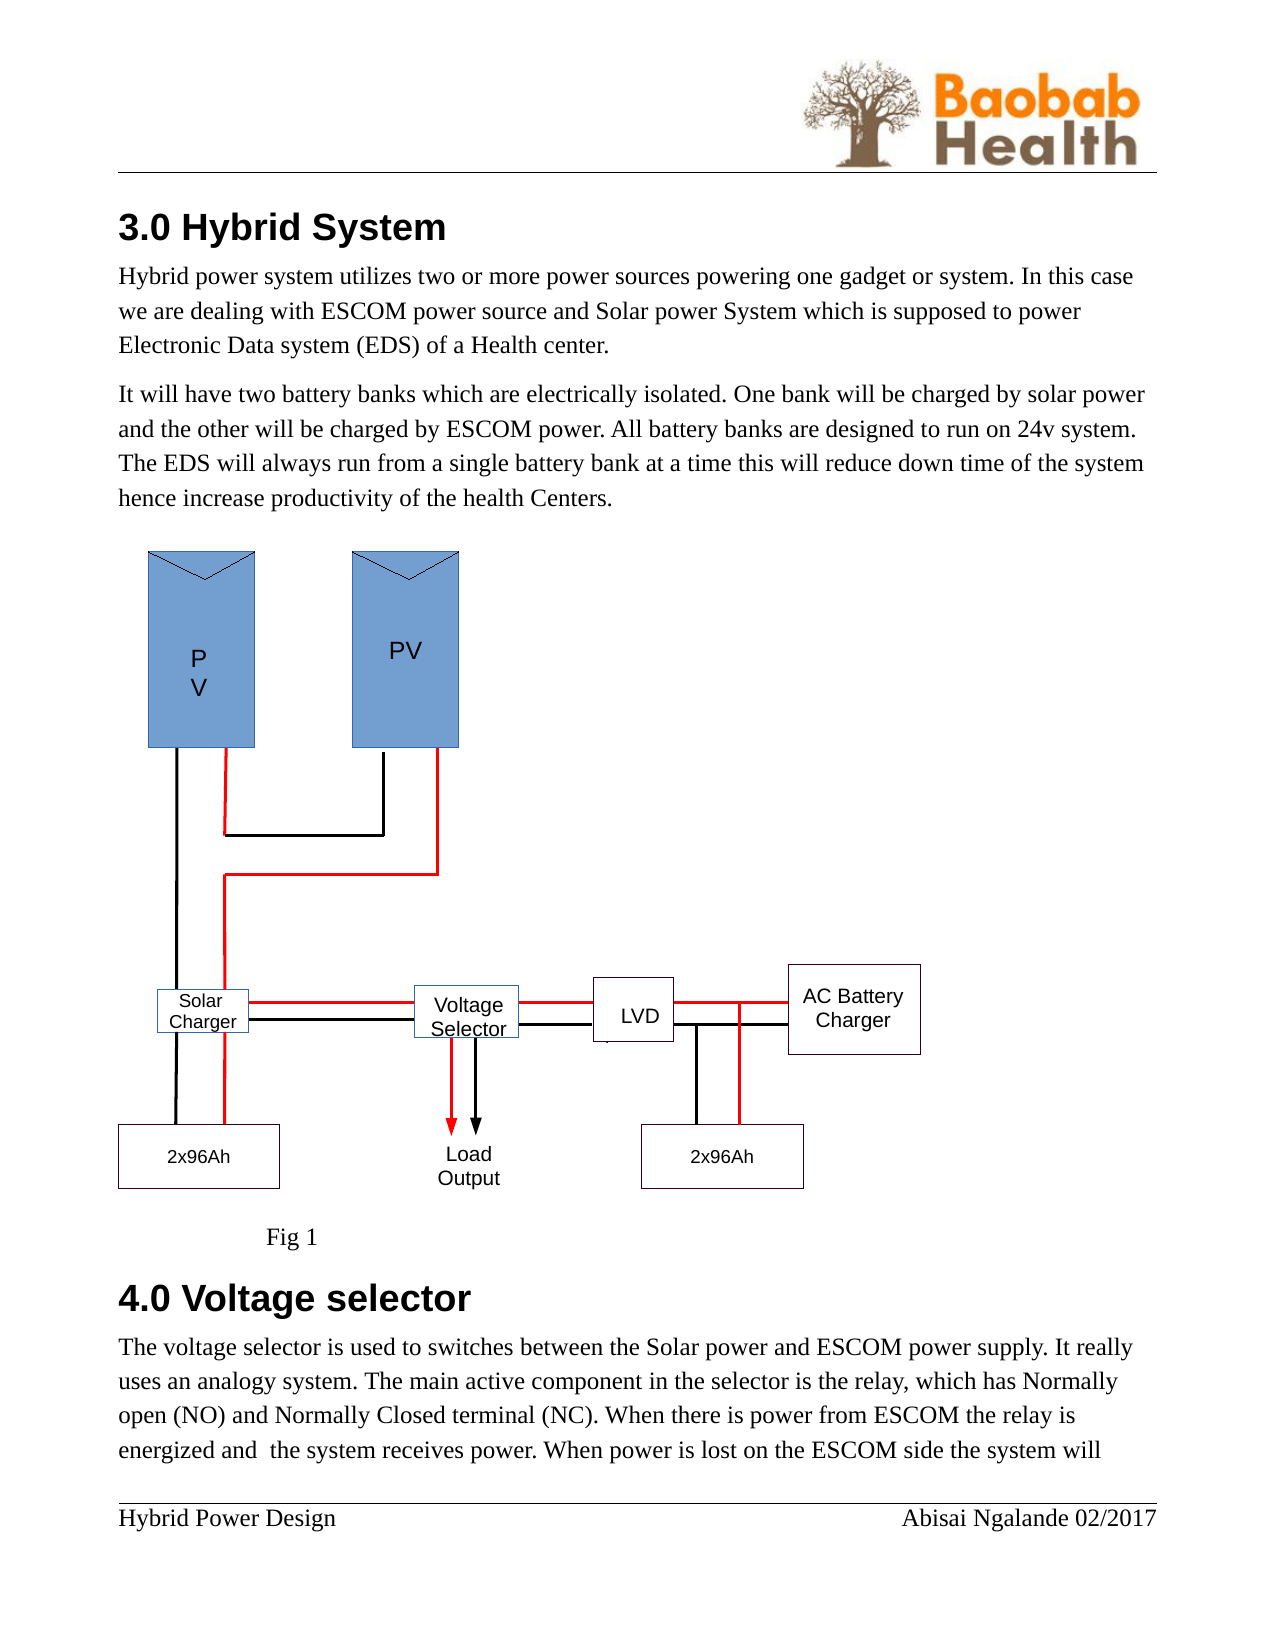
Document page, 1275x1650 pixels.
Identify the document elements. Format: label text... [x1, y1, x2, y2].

text It will have two battery banks which are electrically isolated. One bank will be charged by solar power and the other will be charged by ESCOM power. All battery banks are designed to run on 24v system. The EDS will always run from a single battery bank at a time this will reduce down time of the system hence increase productivity of the health Centers. [118, 379, 1157, 511]
text The voltage selector is used to switches between the Solar power and ESCOM power supply. It really uses an analogy system. The main active component in the selector is the relay, which has Normally open (NO) and Normally Closed terminal (NC). When there is power from ESCOM the relay is energized and the system receives power. When power is lost on the ESCOM side the system will [118, 1332, 1157, 1464]
text Hybrid power system utilizes two or more power sources powering one gadget or system. In this case we are dealing with ESCOM power source and Solar power System which is supposed to power Electronic Data system (EDS) of a Health center. [118, 261, 1157, 359]
picture [801, 59, 1141, 169]
text Fig 1 [118, 1222, 1157, 1251]
subtitle 4.0 Voltage selector [118, 1276, 1157, 1319]
subtitle 3.0 Hybrid System [118, 205, 1157, 249]
